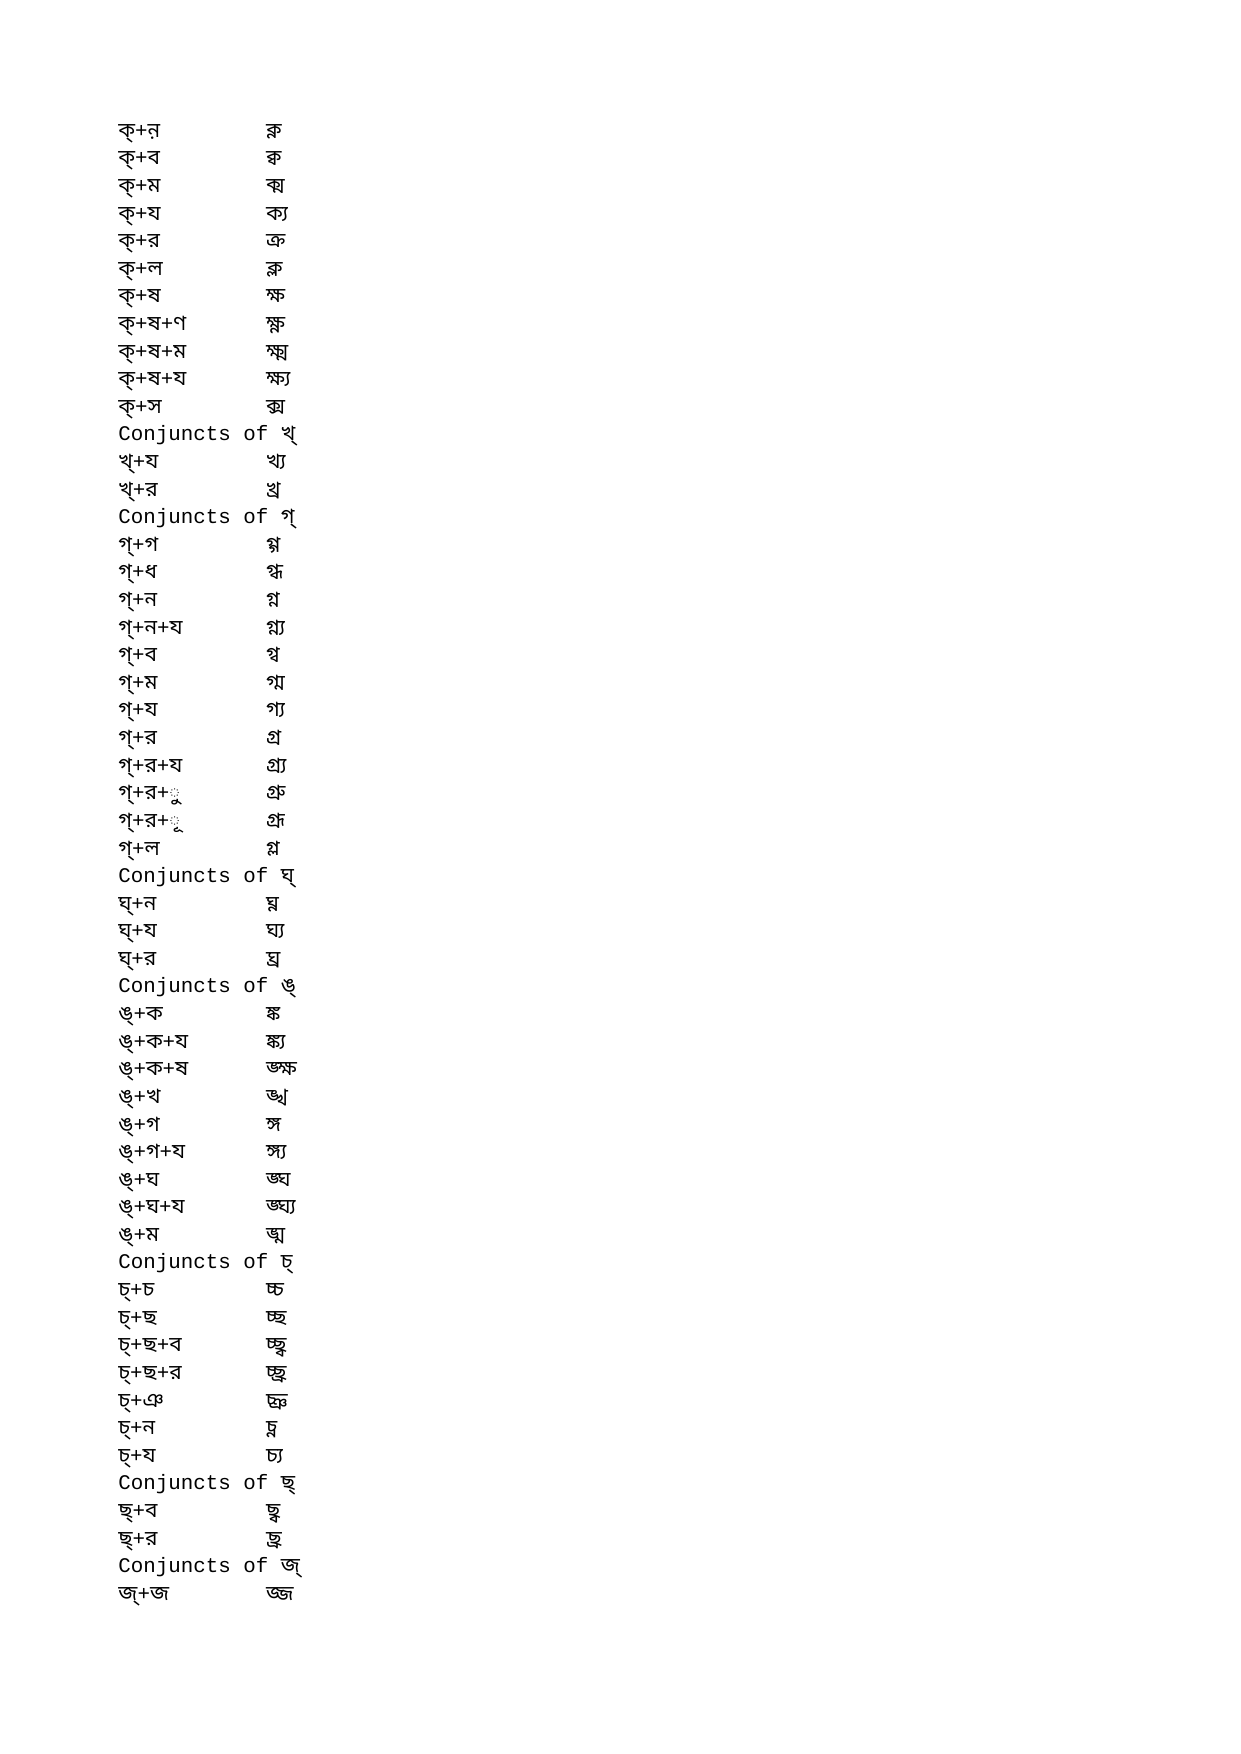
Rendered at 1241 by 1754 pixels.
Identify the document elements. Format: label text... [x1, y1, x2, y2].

text Conjuncts of চ্ [118, 1250, 1122, 1277]
text ক্‌+ষ ক্ষ [118, 284, 1122, 311]
text ঙ্‌+ক+ষ ঙ্ক্ষ [118, 1057, 1122, 1084]
text Conjuncts of গ্‌ [118, 504, 1122, 532]
text ক্‌+ল ক্ল [118, 256, 1122, 284]
text ঘ্‌+ন ঘ্ন [118, 891, 1122, 919]
text Conjuncts of জ্ [118, 1553, 1122, 1581]
text Conjuncts of ছ্ [118, 1471, 1122, 1498]
text গ্‌+ন গ্ন [118, 587, 1122, 615]
text ক্‌+ষ+ম ক্ষ্ম [118, 339, 1122, 367]
text জ্‌+জ জ্জ [118, 1581, 1122, 1609]
text খ্‌+য খ্য [118, 449, 1122, 477]
text ক্‌+ব ক্ব [118, 146, 1122, 173]
text ঘ্‌+র ঘ্র [118, 946, 1122, 974]
text চ্‌+ছ+ব চ্ছ্ব [118, 1333, 1122, 1360]
text চ্‌+ঞ চ্ঞ [118, 1388, 1122, 1416]
text খ্‌+র খ্র [118, 477, 1122, 504]
text চ্‌+ছ+র চ্ছ্র [118, 1360, 1122, 1388]
text Conjuncts of খ্‌ [118, 422, 1122, 449]
text গ্‌+য গ্য [118, 698, 1122, 725]
text ঙ্‌+ম ঙ্ম [118, 1222, 1122, 1250]
text চ্‌+ন চ্ন [118, 1416, 1122, 1443]
text ক্‌+ষ+য ক্ষ্য [118, 367, 1122, 394]
text গ্‌+ল গ্ল [118, 836, 1122, 863]
text ঙ্‌+খ ঙ্খ [118, 1084, 1122, 1112]
text গ্‌+র+য গ্র্য [118, 753, 1122, 781]
text ঘ্‌+য ঘ্য [118, 919, 1122, 946]
text ঙ্‌+ঘ ঙ্ঘ [118, 1167, 1122, 1195]
text ঙ্‌+ক ঙ্ক [118, 1001, 1122, 1029]
text ক্‌+ম ক্ম [118, 173, 1122, 201]
text ঙ্‌+ঘ+য ঙ্ঘ্য [118, 1195, 1122, 1222]
text ছ্‌+ব ছ্ব [118, 1498, 1122, 1526]
text ক্‌+ষ+ণ ক্ষ্ণ [118, 311, 1122, 339]
text চ্‌+চ চ্চ [118, 1277, 1122, 1305]
text ক্‌+য ক্য [118, 201, 1122, 228]
text ঙ্‌+ক+য ঙ্ক্য [118, 1029, 1122, 1057]
text গ্‌+গ গ্গ [118, 532, 1122, 560]
text গ্‌+ধ গ্ধ [118, 560, 1122, 587]
text চ্‌+ছ চ্ছ [118, 1305, 1122, 1333]
text Conjuncts of ঘ্ [118, 863, 1122, 891]
text গ্‌+র+ু গ্রু [118, 781, 1122, 808]
text ক্‌+ন় ক্ন [118, 118, 1122, 146]
text চ্‌+য চ্য [118, 1443, 1122, 1471]
text ঙ্‌+গ ঙ্গ [118, 1112, 1122, 1139]
text গ্‌+ন+য গ্ন্য [118, 615, 1122, 643]
text গ্‌+র গ্র [118, 725, 1122, 753]
text ঙ্‌+গ+য ঙ্গ্য [118, 1139, 1122, 1167]
text ছ্‌+র ছ্র [118, 1526, 1122, 1553]
text গ্‌+ব গ্ব [118, 643, 1122, 670]
text ক্‌+র ক্র [118, 228, 1122, 256]
text গ্‌+র+ূ গ্রূ [118, 808, 1122, 836]
text Conjuncts of ঙ্ [118, 974, 1122, 1001]
text গ্‌+ম গ্ম [118, 670, 1122, 698]
text ক্‌+স ক্স [118, 394, 1122, 422]
